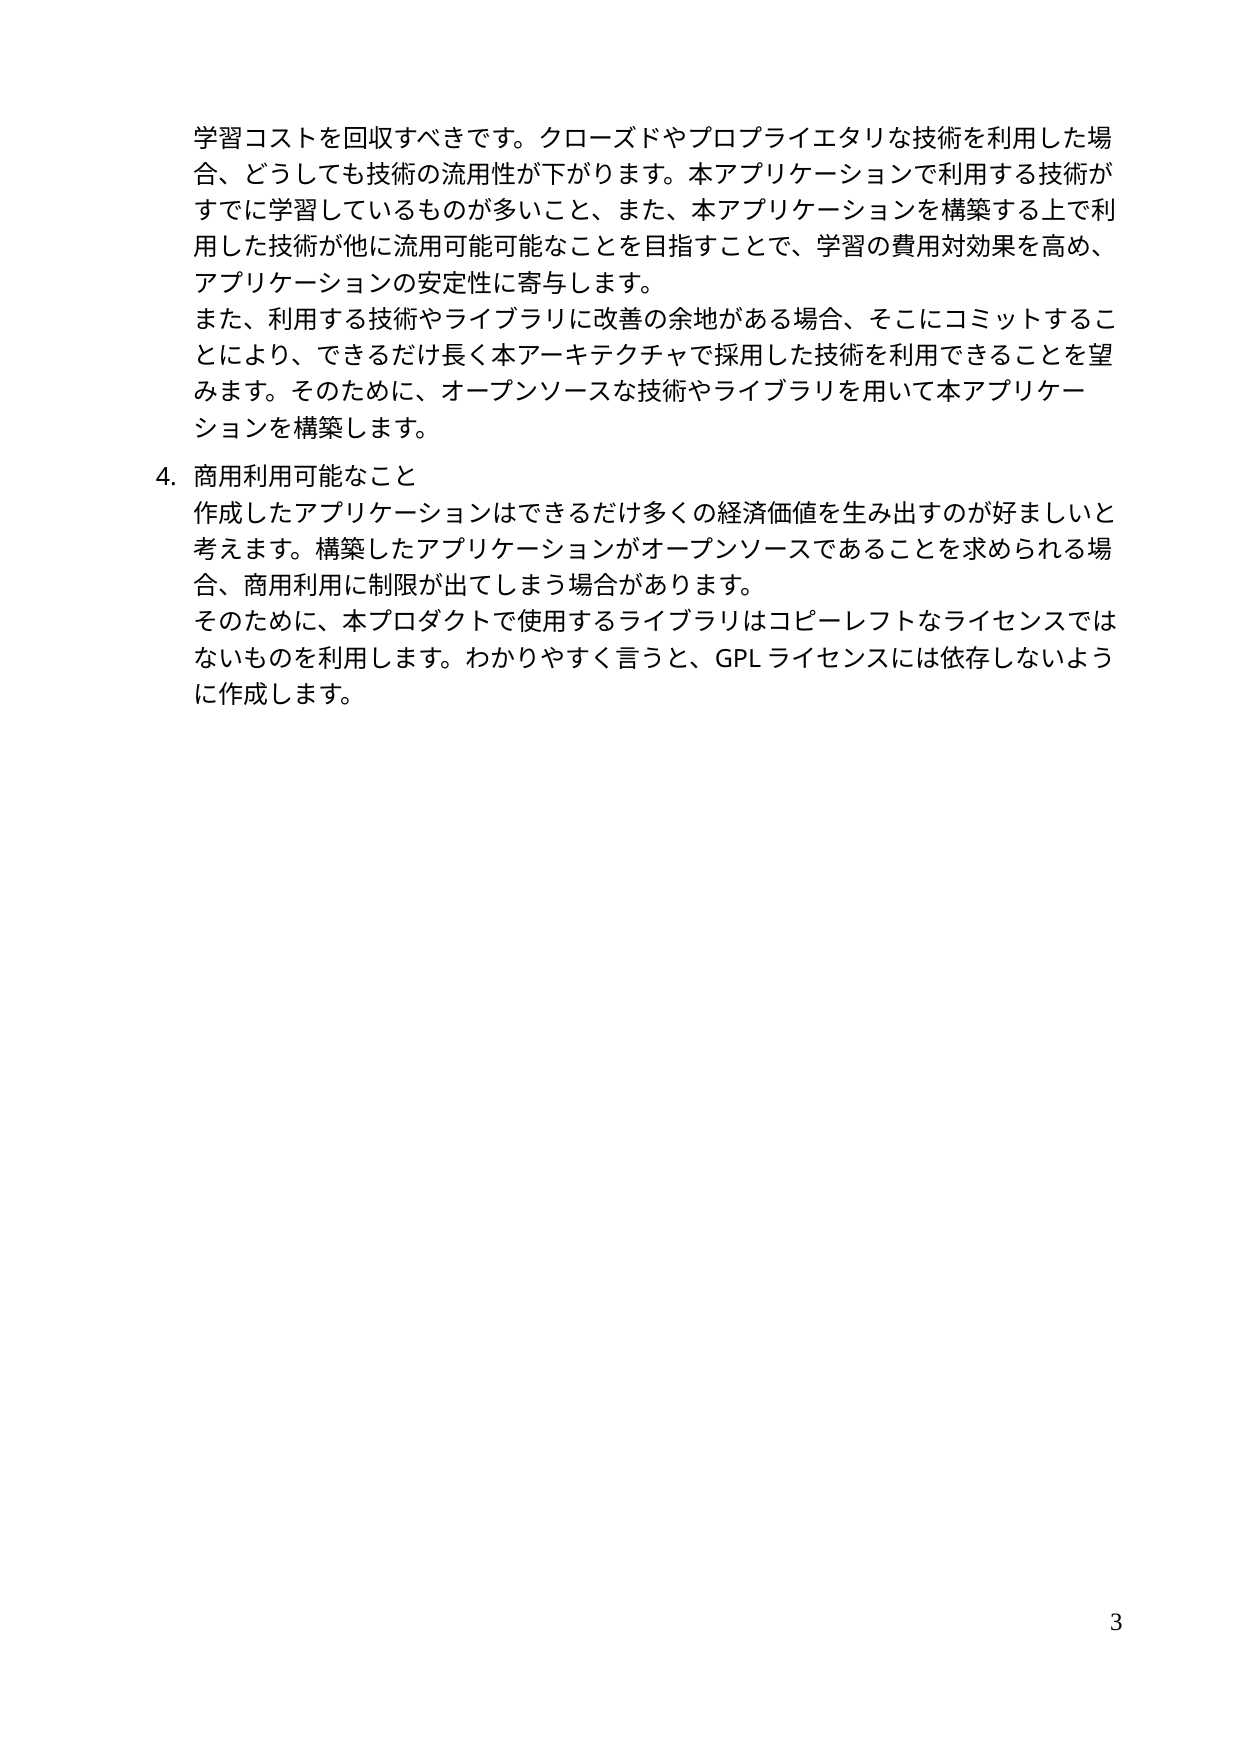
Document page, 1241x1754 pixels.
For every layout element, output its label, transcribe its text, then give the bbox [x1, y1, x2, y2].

list 商用利用可能なこと 作成したアプリケーションはできるだけ多くの経済価値を生み出すのが好ましいと考えます。構築したアプリケーションがオープンソースであることを求められる場合、商用利用に制限が出てしまう場合があります。 そのために、本プロダクトで使用するライブラリはコピーレフトなライセンスではないものを利用します。わかりやすく言うと、GPLライセンスには依存しないように作成します。 [156, 457, 1122, 711]
list オープンソースを用いること 技術の学習コストは大きいものです。一度学習した技術は出来る限りたくさん使い、学習コストを回収すべきです。クローズドやプロプライエタリな技術を利用した場合、どうしても技術の流用性が下がります。本アプリケーションで利用する技術がすでに学習しているものが多いこと、また、本アプリケーションを構築する上で利用した技術が他に流用可能可能なことを目指すことで、学習の費用対効果を高め、アプリケーションの安定性に寄与します。 また、利用する技術やライブラリに改善の余地がある場合、そこにコミットすることにより、できるだけ長く本アーキテクチャで採用した技術を利用できることを望みます。そのために、オープンソースな技術やライブラリを用いて本アプリケーションを構築します。 [156, 118, 1122, 444]
